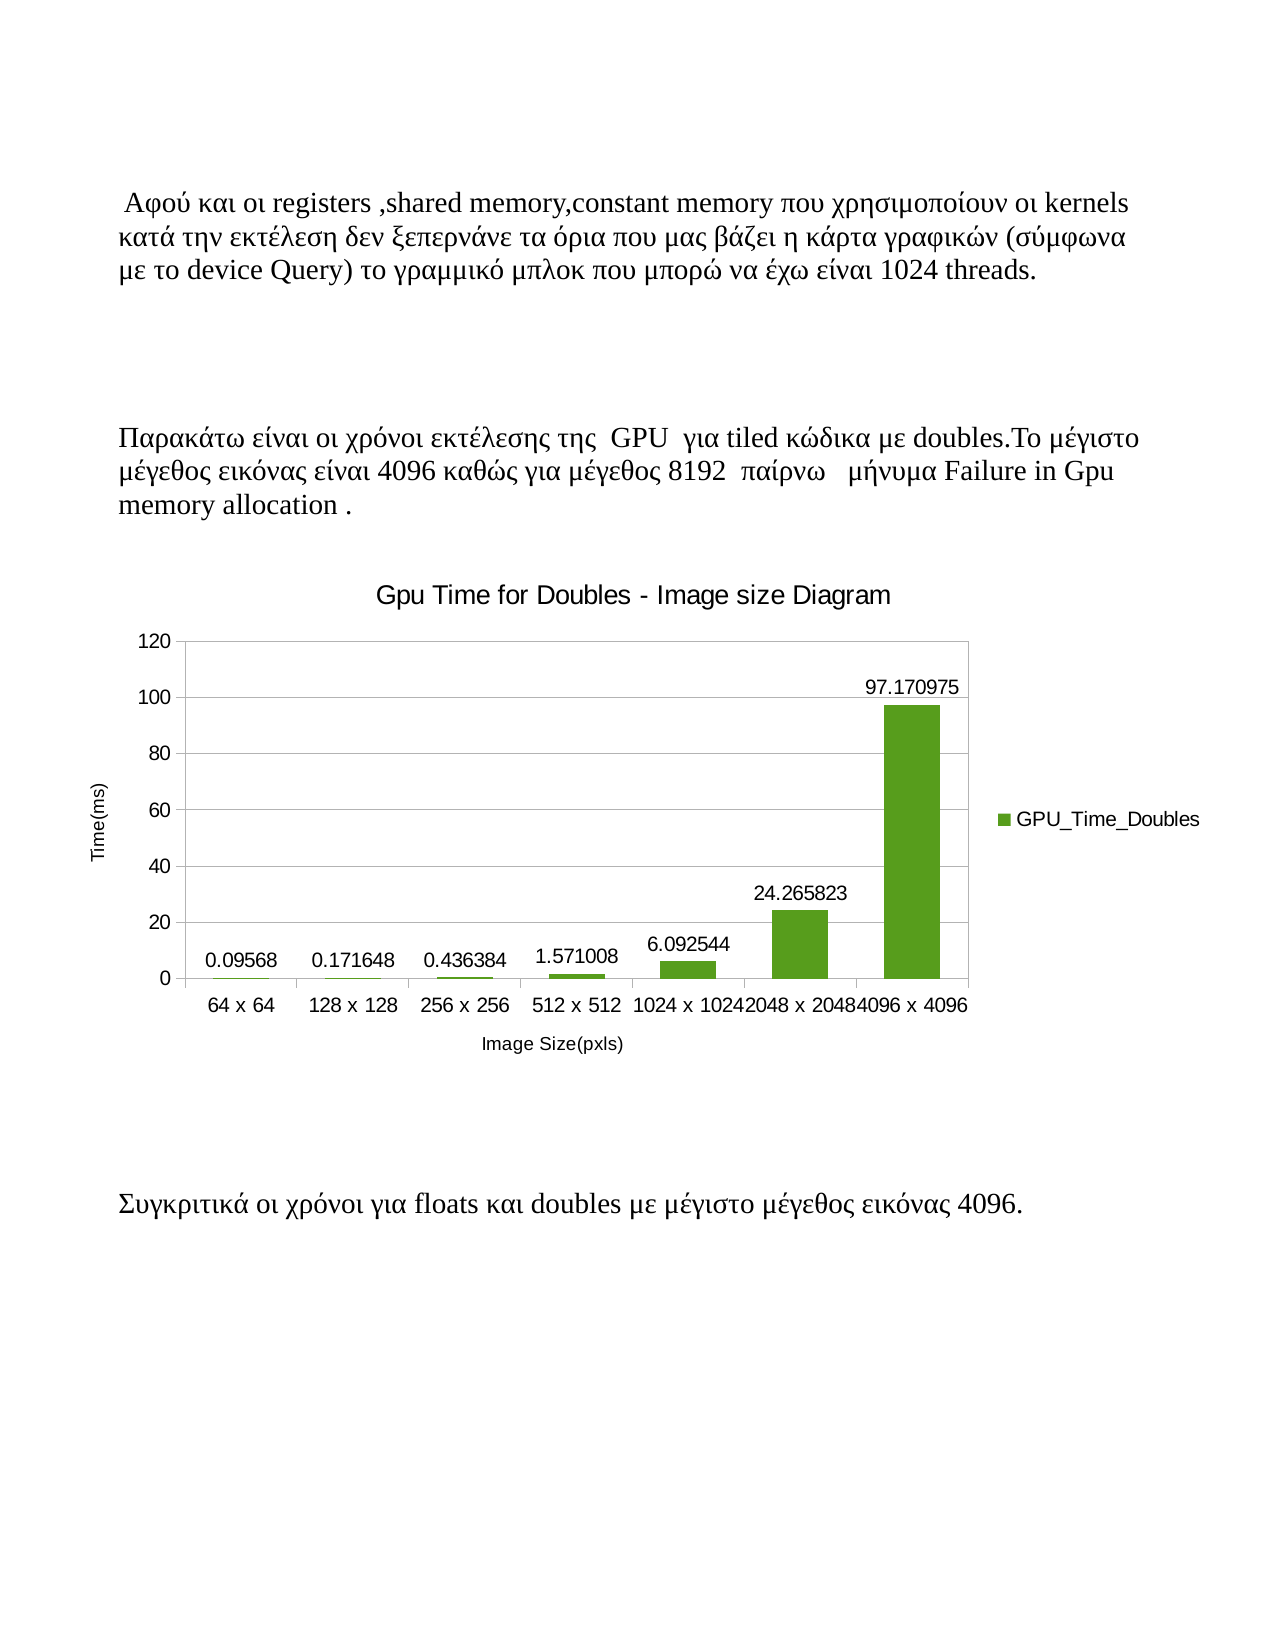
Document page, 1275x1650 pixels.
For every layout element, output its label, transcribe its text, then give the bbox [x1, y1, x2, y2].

text Αφού και οι registers ,shared memory,constant memory που χρησιμοποίουν οι kernels κατά την εκτέλεση δεν ξεπερνάνε τα όρια που μας βάζει η κάρτα γραφικών (σύμφωνα με το device Query) το γραμμικό μπλοκ που μπορώ να έχω είναι 1024 threads. [118, 185, 1157, 286]
text Συγκριτικά οι χρόνοι για floats και doubles με μέγιστο μέγεθος εικόνας 4096. [118, 1186, 1157, 1220]
text Παρακάτω είναι οι χρόνοι εκτέλεσης της GPU για tiled κώδικα με doubles.To μέγιστο μέγεθος εικόνας είναι 4096 καθώς για μέγεθος 8192 παίρνω μήνυμα Failure in Gpu memory allocation . [118, 420, 1157, 521]
